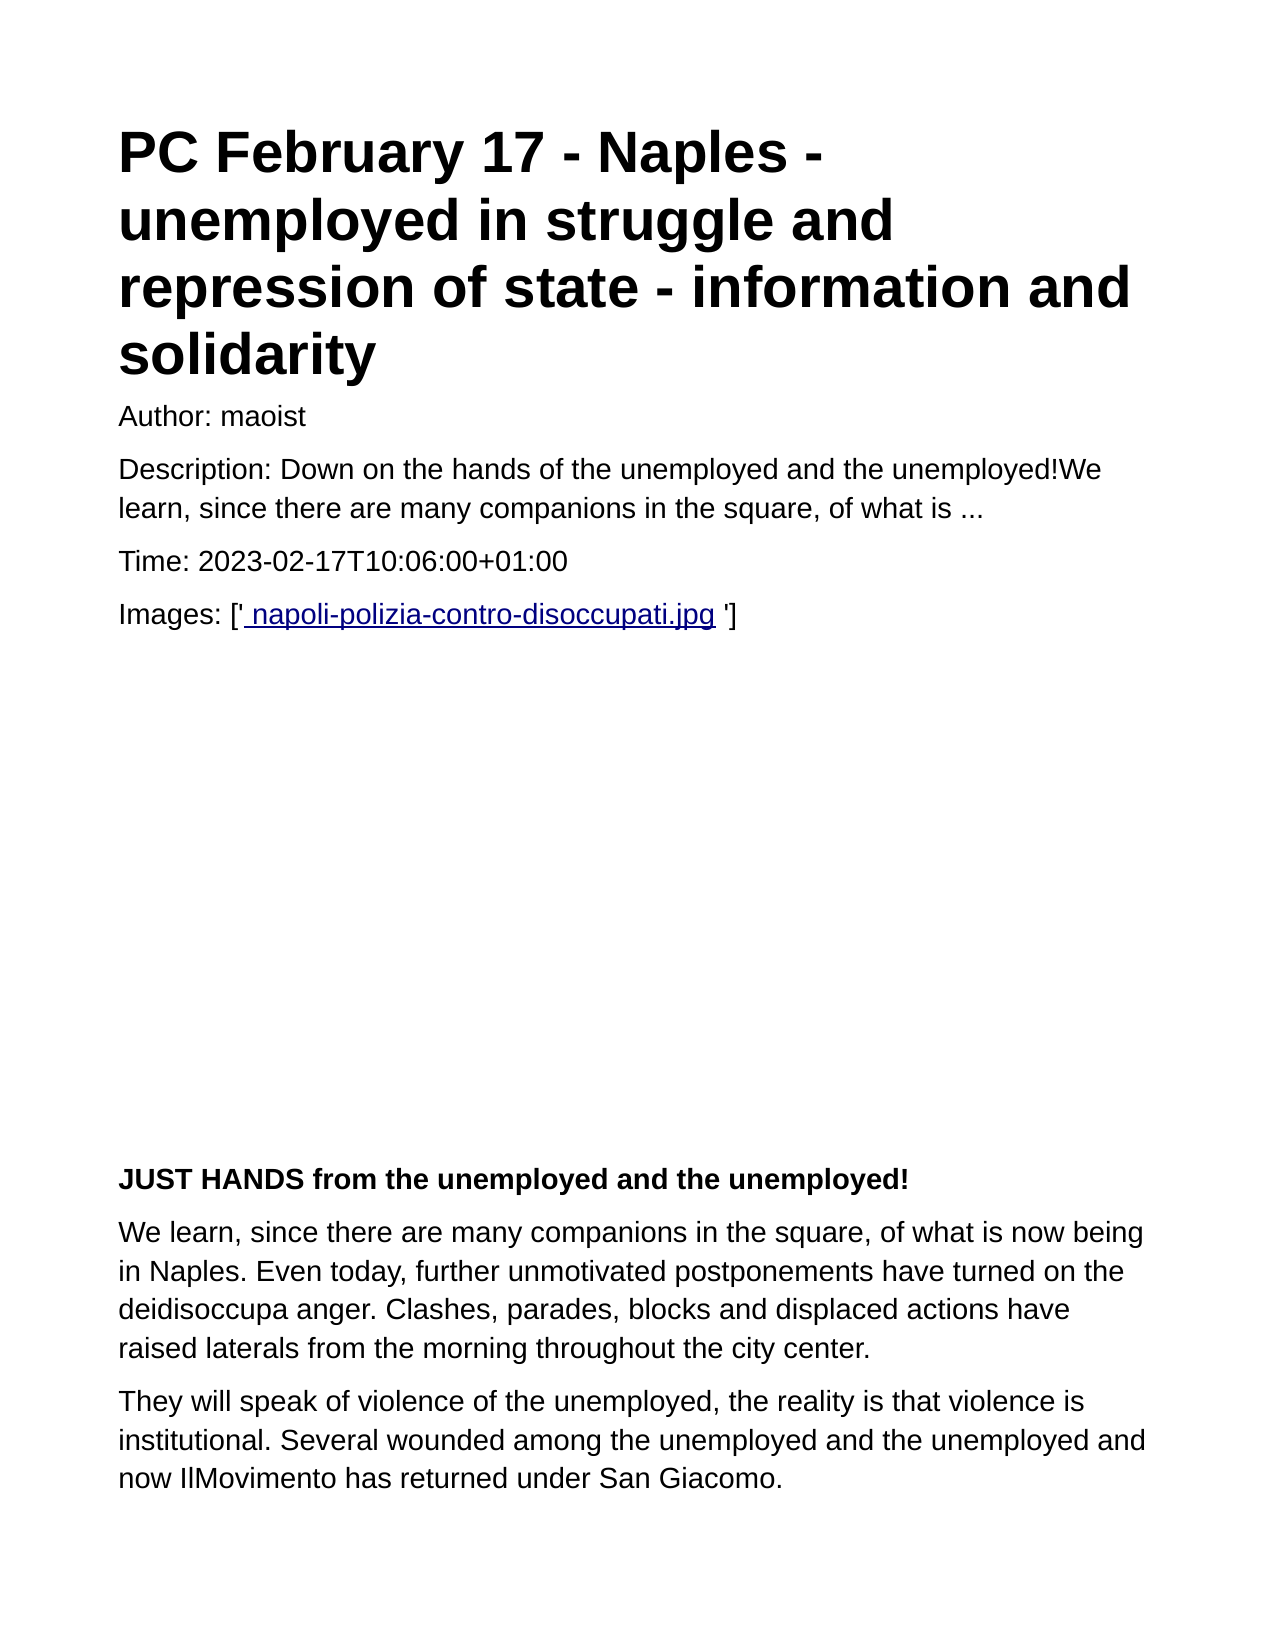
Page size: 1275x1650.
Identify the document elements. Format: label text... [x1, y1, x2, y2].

text Description: Down on the hands of the unemployed and the unemployed!We learn, since there are many companions in the square, of what is ... [118, 452, 1157, 524]
text We learn, since there are many companions in the square, of what is now being in Naples. Even today, further unmotivated postponements have turned on the deidisoccupa anger. Clashes, parades, blocks and displaced actions have raised laterals from the morning throughout the city center. [118, 1215, 1157, 1364]
text Author: maoist [118, 399, 1157, 432]
text They will speak of violence of the unemployed, the reality is that violence is institutional. Several wounded among the unemployed and the unemployed and now IlMovimento has returned under San Giacomo. [118, 1384, 1157, 1495]
text JUST HANDS from the unemployed and the unemployed! [118, 650, 1157, 1196]
text Images: [' napoli-polizia-contro-disoccupati.jpg '] [118, 597, 1157, 630]
subtitle PC February 17 - Naples - unemployed in struggle and repression of state - information and solidarity [118, 118, 1157, 386]
text Time: 2023-02-17T10:06:00+01:00 [118, 544, 1157, 577]
